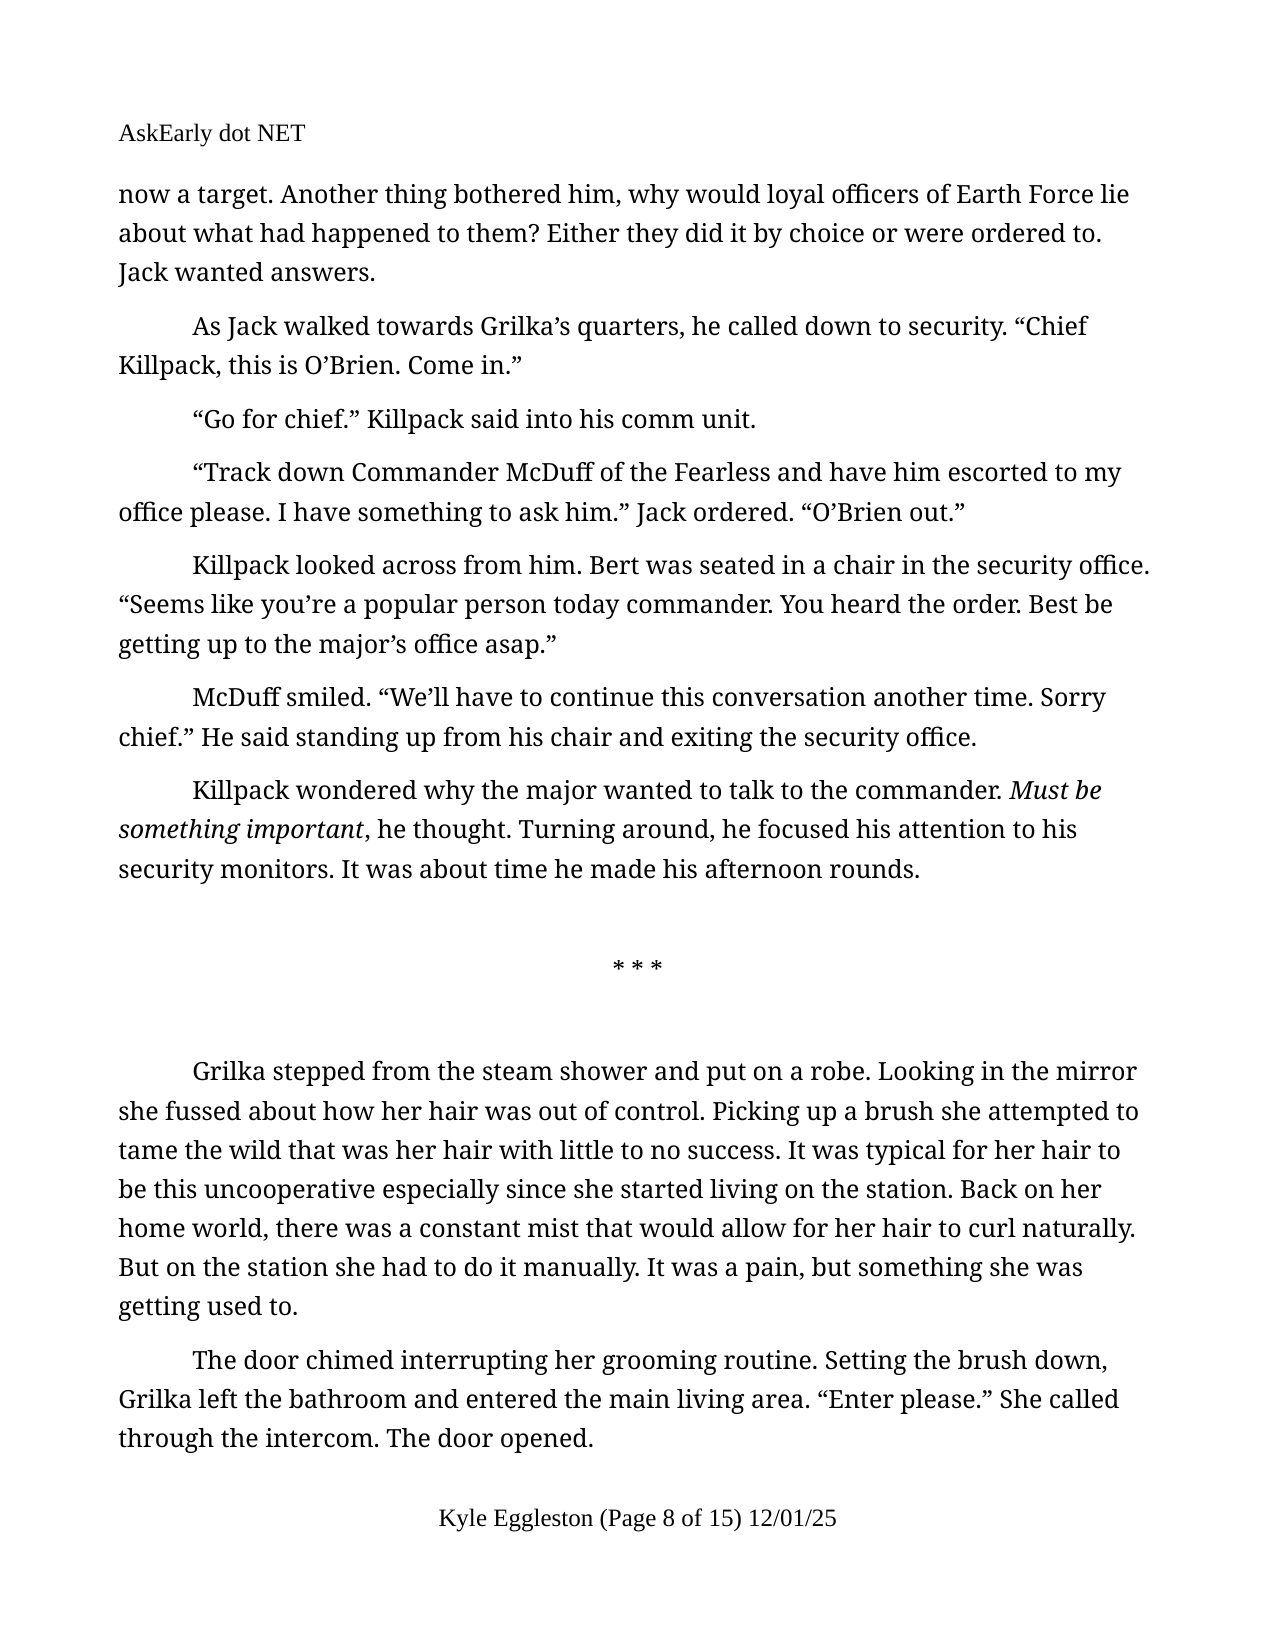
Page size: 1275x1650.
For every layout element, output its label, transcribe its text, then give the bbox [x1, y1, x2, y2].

text “Track down Commander McDuff of the Fearless and have him escorted to my office please. I have something to ask him.” Jack ordered. “O’Brien out.” [118, 455, 1157, 528]
text Killpack looked across from him. Bert was seated in a chair in the security office. “Seems like you’re a popular person today commander. You heard the order. Best be getting up to the major’s office asap.” [118, 548, 1157, 660]
text * * * [118, 953, 1157, 987]
text now a target. Another thing bothered him, why would loyal officers of Earth Force lie about what had happened to them? Either they did it by choice or were ordered to. Jack wanted answers. [118, 176, 1157, 289]
text The door chimed interrupting her grooming routine. Setting the brush down, Grilka left the bathroom and entered the main living area. “Enter please.” She called through the intercom. The door opened. [118, 1343, 1157, 1455]
text McDuff smiled. “We’ll have to continue this conversation another time. Sorry chief.” He said standing up from his chair and exiting the security office. [118, 680, 1157, 753]
text As Jack walked towards Grilka’s quarters, he called down to security. “Chief Killpack, this is O’Brien. Come in.” [118, 308, 1157, 382]
text Grilka stepped from the steam shower and put on a robe. Looking in the mirror she fussed about how her hair was out of control. Picking up a brush she attempted to tame the wild that was her hair with little to no success. It was typical for her hair to be this uncooperative especially since she started living on the station. Back on her home world, there was a constant mist that would allow for her hair to curl naturally. But on the station she had to do it manually. It was a pain, but something she was getting used to. [118, 1054, 1157, 1323]
text Killpack wondered why the major wanted to talk to the commander. Must be something important, he thought. Turning around, he focused his attention to his security monitors. It was about time he made his afternoon rounds. [118, 773, 1157, 885]
text “Go for chief.” Killpack said into his comm unit. [118, 401, 1157, 435]
